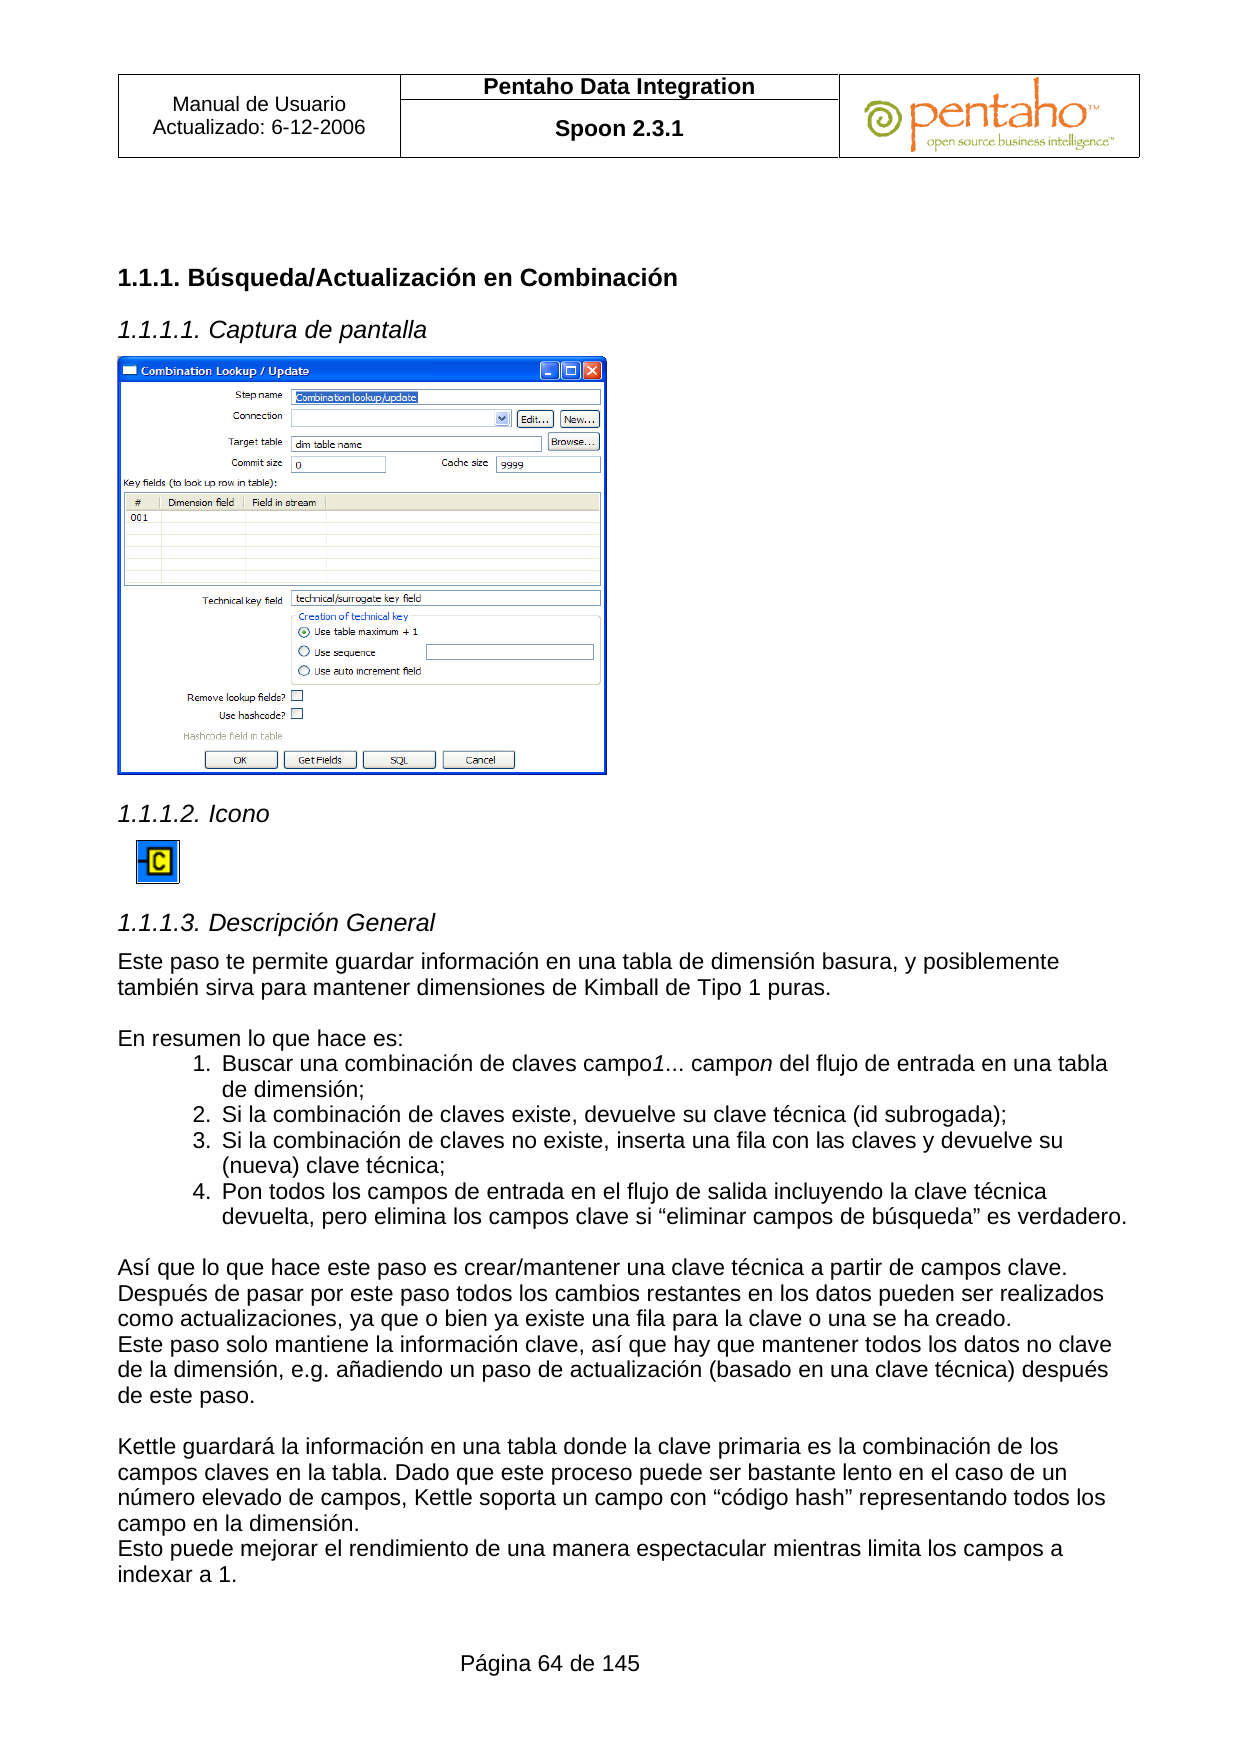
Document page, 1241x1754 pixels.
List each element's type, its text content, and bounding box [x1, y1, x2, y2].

subtitle Descripción General [117, 908, 1137, 936]
text En resumen lo que hace es: [117, 1025, 1137, 1051]
text Este paso te permite guardar información en una tabla de dimensión basura, y posiblemente también sirva para mantener dimensiones de Kimball de Tipo 1 puras. [117, 949, 1137, 1000]
text Este paso solo mantiene la información clave, así que hay que mantener todos los datos no clave de la dimensión, e.g. añadiendo un paso de actualización (basado en una clave técnica) después de este paso. [117, 1332, 1137, 1408]
text Esto puede mejorar el rendimiento de una manera espectacular mientras limita los campos a indexar a 1. [117, 1536, 1137, 1587]
subtitle Captura de pantalla [117, 316, 1137, 344]
list Si la combinación de claves existe, devuelve su clave técnica (id subrogada); [192, 1102, 1137, 1127]
text Kettle guardará la información en una tabla donde la clave primaria es la combinación de los campos claves en la tabla. Dado que este proceso puede ser bastante lento en el caso de un número elevado de campos, Kettle soporta un campo con “código hash” representando todos los campo en la dimensión. [117, 1434, 1137, 1536]
text Así que lo que hace este paso es crear/mantener una clave técnica a partir de campos clave. Después de pasar por este paso todos los cambios restantes en los datos pueden ser realizados como actualizaciones, ya que o bien ya existe una fila para la clave o una se ha creado. [117, 1255, 1137, 1332]
subtitle Icono [117, 800, 1137, 828]
subtitle Búsqueda/Actualización en Combinación [117, 263, 1137, 291]
list Buscar una combinación de claves campo1... campon del flujo de entrada en una tabla de dimensión; [192, 1051, 1137, 1102]
picture [117, 356, 607, 775]
list Pon todos los campos de entrada en el flujo de salida incluyendo la clave técnica devuelta, pero elimina los campos clave si “eliminar campos de búsqueda” es verdadero. [192, 1178, 1137, 1229]
list Si la combinación de claves no existe, inserta una fila con las claves y devuelve su (nueva) clave técnica; [192, 1127, 1137, 1178]
